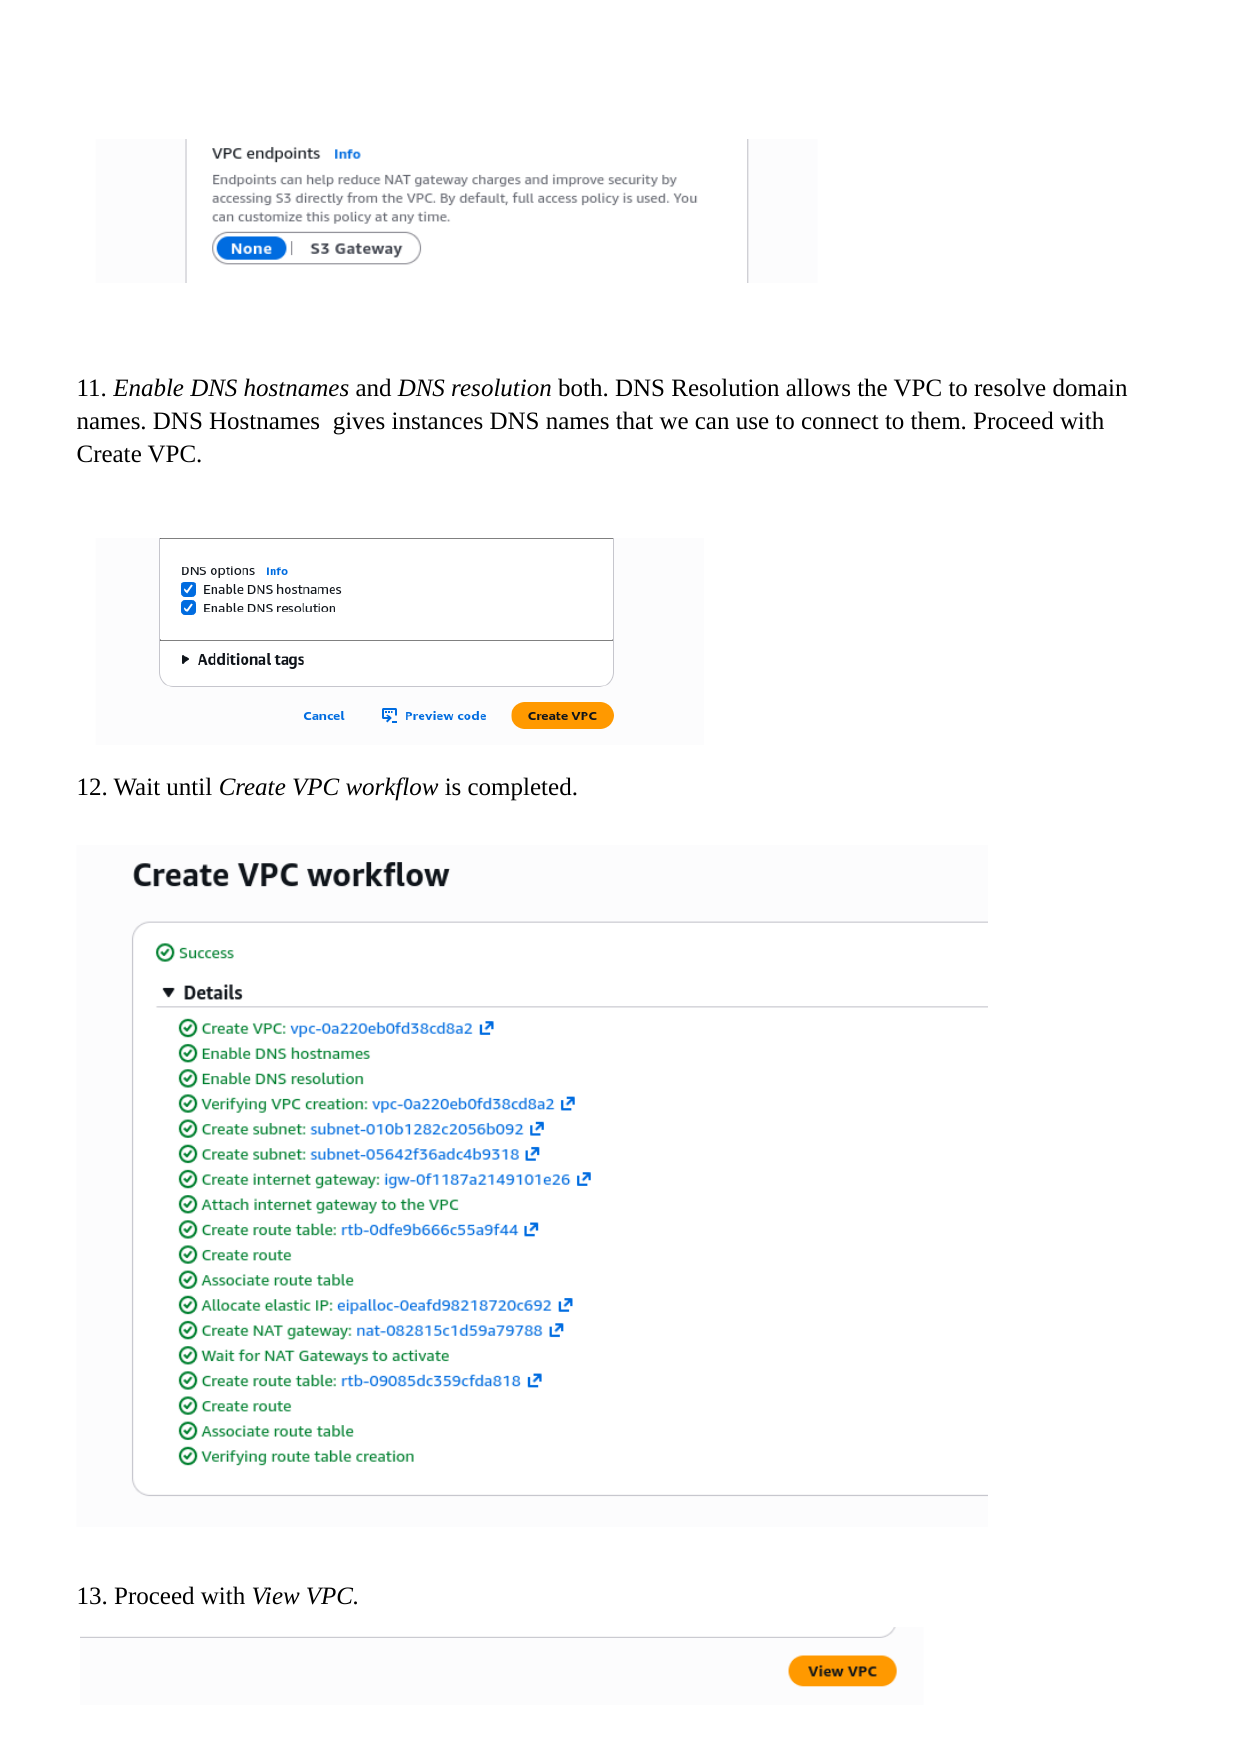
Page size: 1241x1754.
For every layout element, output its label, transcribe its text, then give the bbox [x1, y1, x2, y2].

picture [95, 538, 705, 745]
text 12. Wait until Create VPC workflow is completed. [76, 772, 1164, 801]
picture [80, 1627, 924, 1705]
text 11. Enable DNS hostnames and DNS resolution both. DNS Resolution allows the VPC to resolve domain names. DNS Hostnames gives instances DNS names that we can use to connect to them. Proceed with Create VPC. [76, 373, 1164, 467]
text 13. Proceed with View VPC. [76, 1581, 1164, 1610]
picture [95, 139, 818, 283]
picture [76, 845, 988, 1527]
